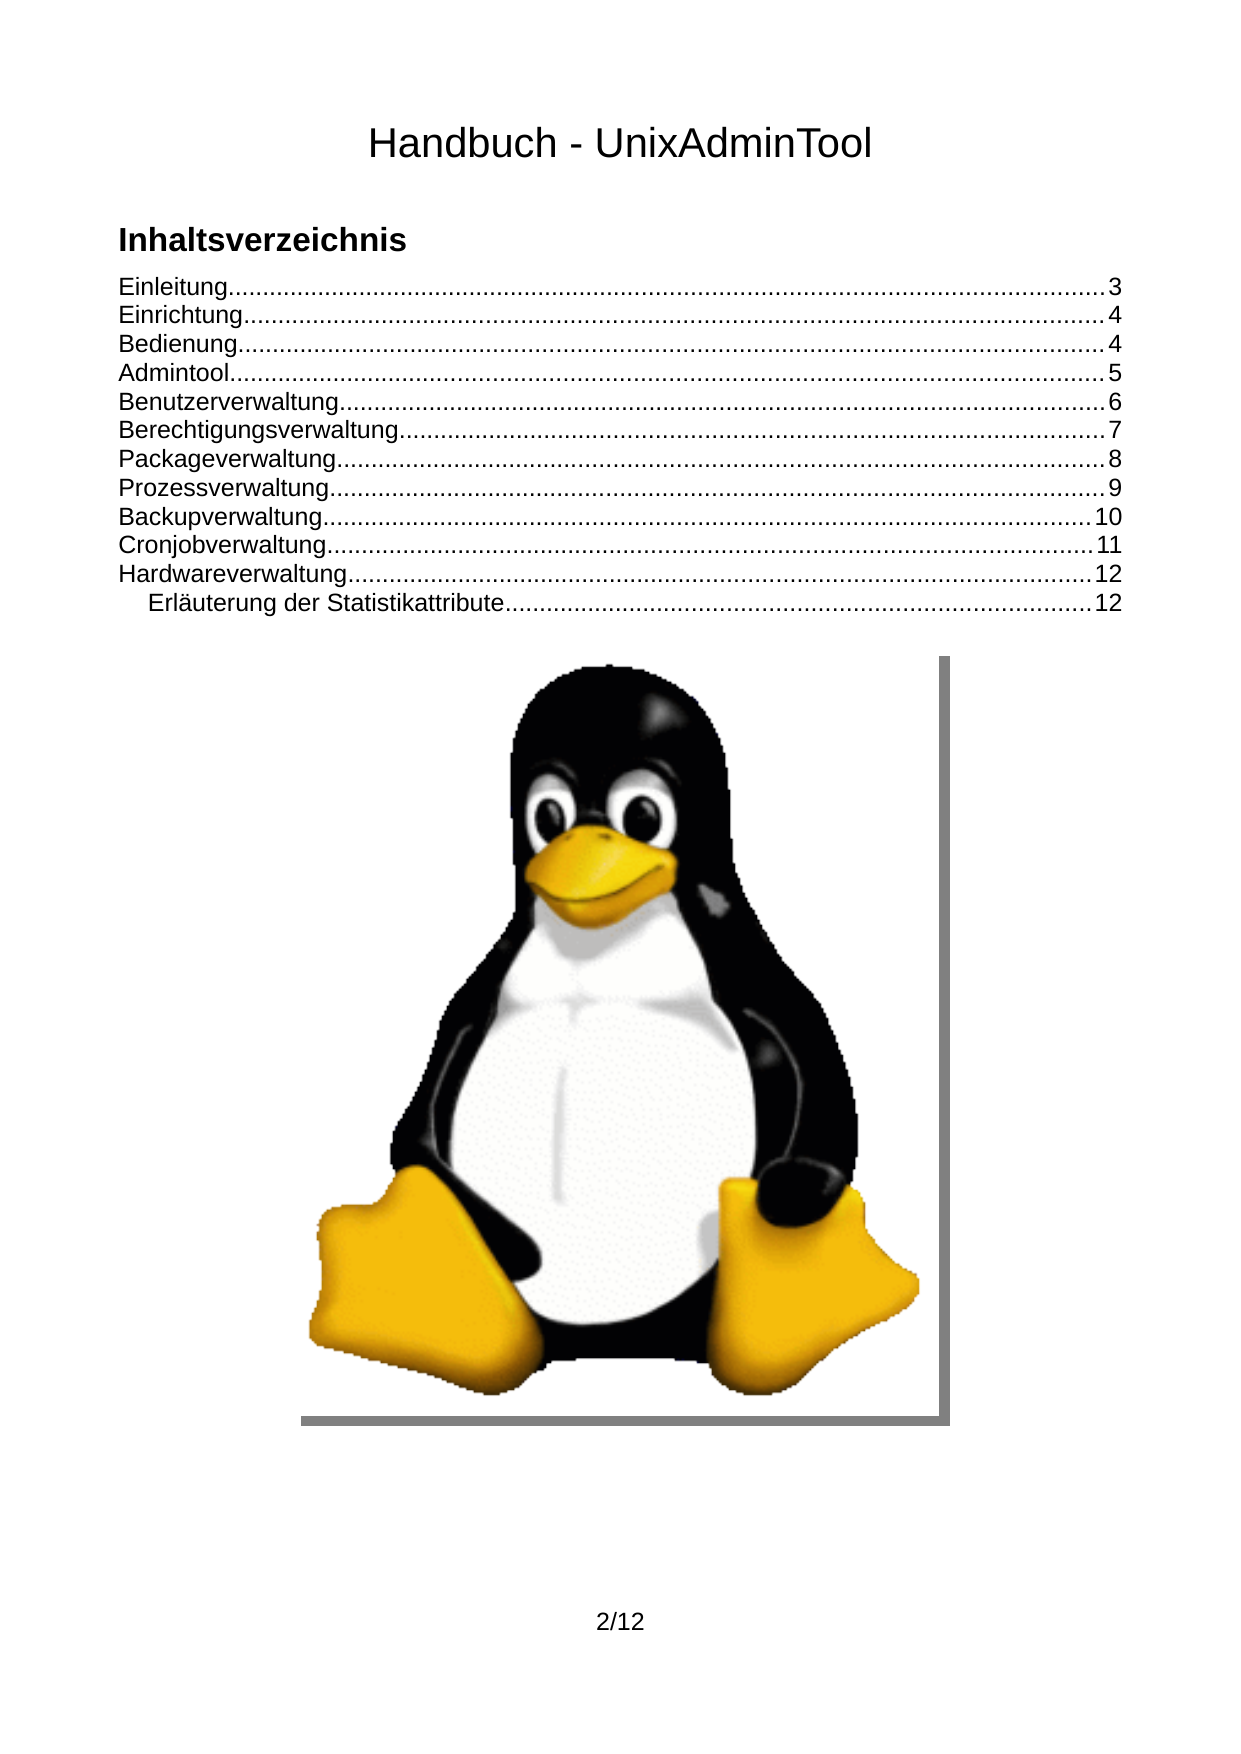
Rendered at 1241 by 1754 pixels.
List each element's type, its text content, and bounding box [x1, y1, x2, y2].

text Packageverwaltung 8 [118, 444, 1122, 473]
text Erläuterung der Statistikattribute 12 [148, 588, 1122, 616]
text Benutzerverwaltung 6 [118, 386, 1122, 415]
text Backupverwaltung 10 [118, 501, 1122, 530]
text Cronjobverwaltung 11 [118, 530, 1122, 559]
text Hardwareverwaltung 12 [118, 559, 1122, 588]
text Berechtigungsverwaltung 7 [118, 415, 1122, 444]
text Einleitung 3 [118, 271, 1122, 300]
picture [290, 645, 939, 1416]
text Bedienung 4 [118, 329, 1122, 358]
text Admintool 5 [118, 358, 1122, 386]
text Einrichtung 4 [118, 300, 1122, 329]
text Prozessverwaltung 9 [118, 473, 1122, 501]
subtitle Inhaltsverzeichnis [118, 221, 1122, 259]
